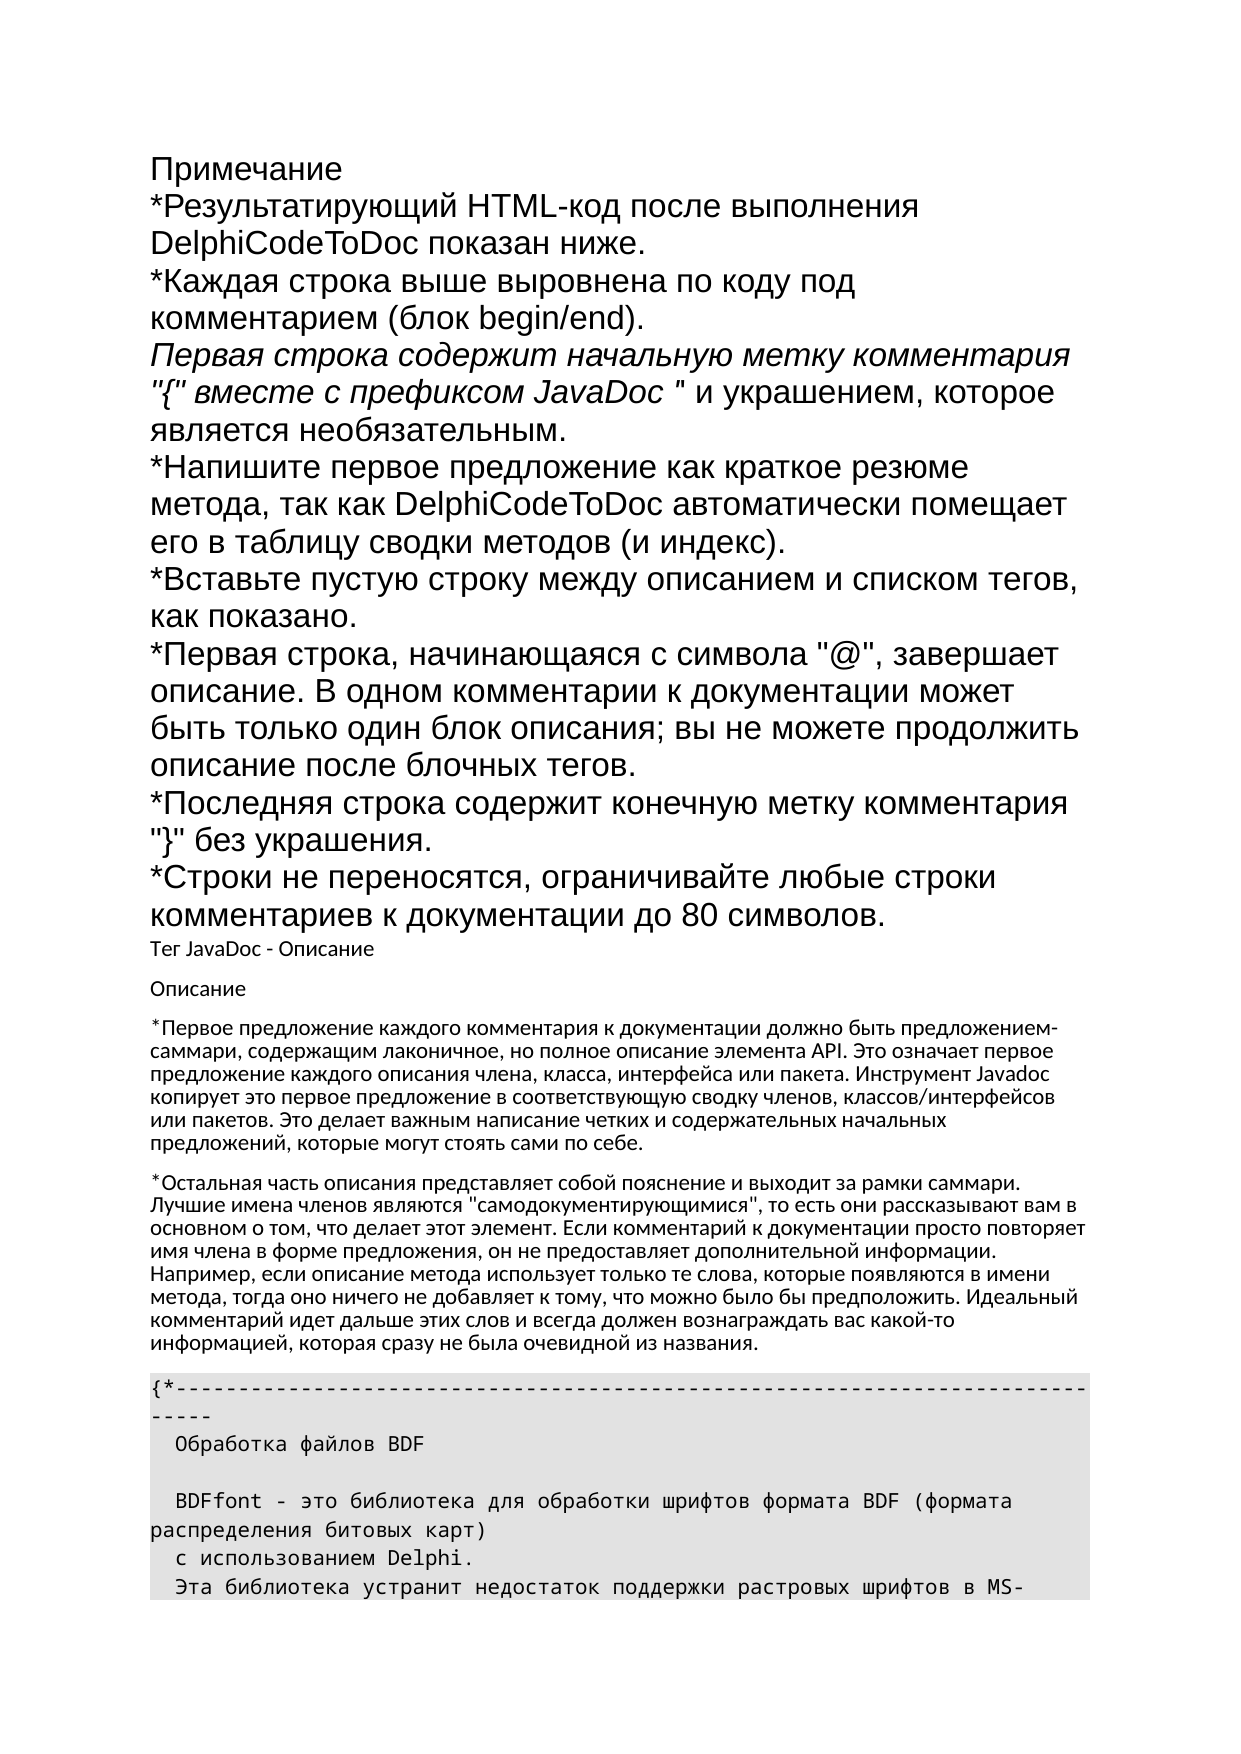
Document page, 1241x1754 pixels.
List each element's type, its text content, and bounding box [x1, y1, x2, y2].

text *Остальная часть описания представляет собой пояснение и выходит за рамки саммари. Лучшие имена членов являются "самодокументирующимися", то есть они рассказывают вам в основном о том, что делает этот элемент. Если комментарий к документации просто повторяет имя члена в форме предложения, он не предоставляет дополнительной информации. Например, если описание метода использует только те слова, которые появляются в имени метода, тогда оно ничего не добавляет к тому, что можно было бы предположить. Идеальный комментарий идет дальше этих слов и всегда должен вознаграждать вас какой-то информацией, которая сразу не была очевидной из названия. [150, 1173, 1090, 1356]
text {*------------------------------------------------------------------------------ Обработка файлов BDF BDFfont - это библиотека для обработки шрифтов формата BDF (формата распределения битовых карт) с использованием Delphi. Эта библиотека устранит недостаток поддержки растровых шрифтов в MS- [150, 1373, 1090, 1600]
text Тег JavaDoc - Описание [150, 939, 1090, 962]
text Описание [150, 979, 1090, 1002]
subtitle Примечание *Результатирующий HTML-код после выполнения DelphiCodeToDoc показан ниже. *Каждая строка выше выровнена по коду под комментарием (блок begin/end). Первая строка содержит начальную метку комментария "{" вместе с префиксом JavaDoc '' и украшением, которое является необязательным. *Напишите первое предложение как краткое резюме метода, так как DelphiCodeToDoc автоматически помещает его в таблицу сводки методов (и индекс). *Вставьте пустую строку между описанием и списком тегов, как показано. *Первая строка, начинающаяся с символа "@", завершает описание. В одном комментарии к документации может быть только один блок описания; вы не можете продолжить описание после блочных тегов. *Последняя строка содержит конечную метку комментария "}" без украшения. *Строки не переносятся, ограничивайте любые строки комментариев к документации до 80 символов. [150, 150, 1090, 933]
text *Первое предложение каждого комментария к документации должно быть предложением-саммари, содержащим лаконичное, но полное описание элемента API. Это означает первое предложение каждого описания члена, класса, интерфейса или пакета. Инструмент Javadoc копирует это первое предложение в соответствующую сводку членов, классов/интерфейсов или пакетов. Это делает важным написание четких и содержательных начальных предложений, которые могут стоять сами по себе. [150, 1018, 1090, 1156]
